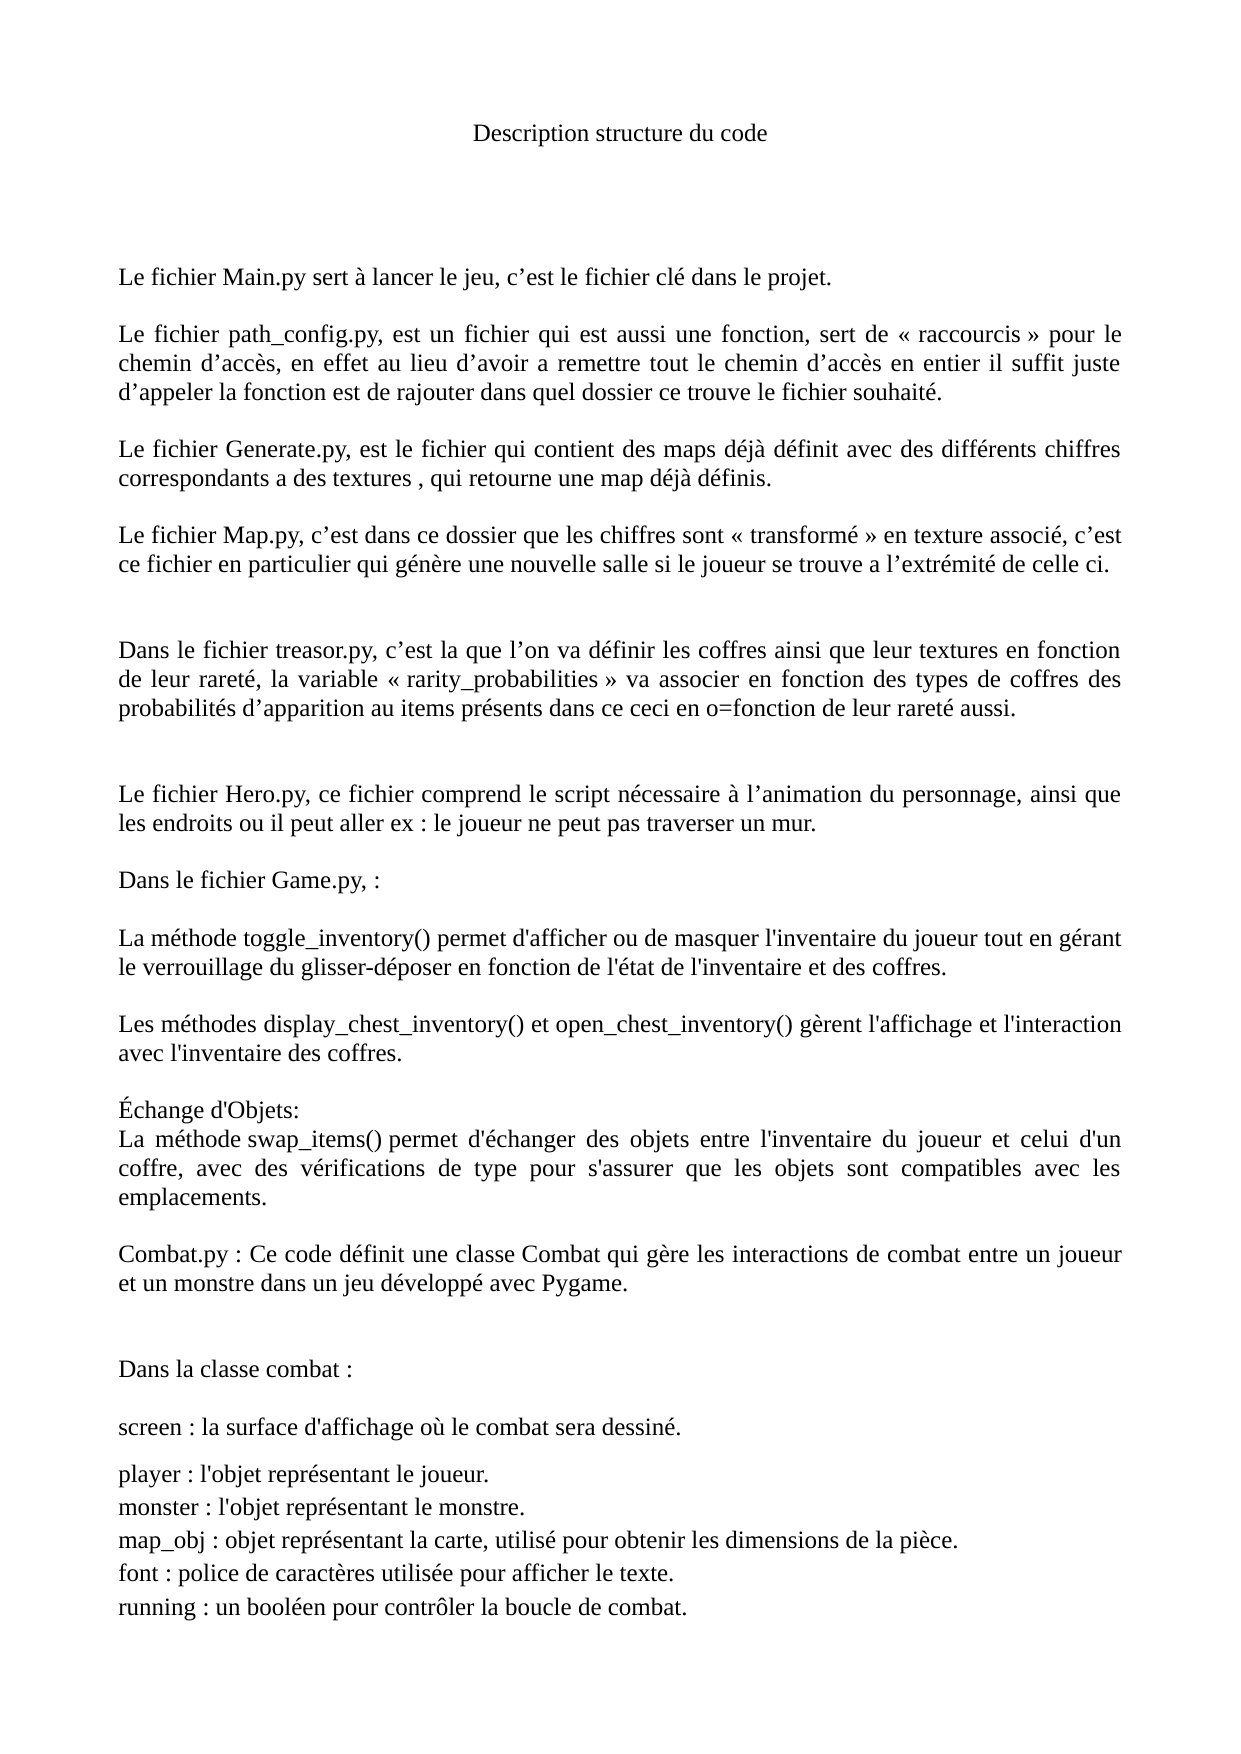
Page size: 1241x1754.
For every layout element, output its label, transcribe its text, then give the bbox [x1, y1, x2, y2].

text screen : la surface d'affichage où le combat sera dessiné. [118, 1412, 1122, 1441]
text Le fichier Main.py sert à lancer le jeu, c’est le fichier clé dans le projet. [118, 262, 1122, 291]
text Échange d'Objets: [118, 1096, 1122, 1124]
text map_obj : objet représentant la carte, utilisé pour obtenir les dimensions de la pièce. [118, 1526, 1122, 1554]
text player : l'objet représentant le joueur. [118, 1459, 1122, 1488]
text La méthode toggle_inventory() permet d'afficher ou de masquer l'inventaire du joueur tout en gérant le verrouillage du glisser-déposer en fonction de l'état de l'inventaire et des coffres. [118, 923, 1122, 981]
text La méthode swap_items() permet d'échanger des objets entre l'inventaire du joueur et celui d'un coffre, avec des vérifications de type pour s'assurer que les objets sont compatibles avec les emplacements. [118, 1124, 1122, 1211]
text Dans le fichier treasor.py, c’est la que l’on va définir les coffres ainsi que leur textures en fonction de leur rareté, la variable « rarity_probabilities » va associer en fonction des types de coffres des probabilités d’apparition au items présents dans ce ceci en o=fonction de leur rareté aussi. [118, 636, 1122, 722]
text Le fichier path_config.py, est un fichier qui est aussi une fonction, sert de « raccourcis » pour le chemin d’accès, en effet au lieu d’avoir a remettre tout le chemin d’accès en entier il suffit juste d’appeler la fonction est de rajouter dans quel dossier ce trouve le fichier souhaité. [118, 319, 1122, 406]
text running : un booléen pour contrôler la boucle de combat. [118, 1592, 1122, 1620]
text Description structure du code [118, 118, 1122, 147]
text Dans le fichier Game.py, : [118, 866, 1122, 894]
text Les méthodes display_chest_inventory() et open_chest_inventory() gèrent l'affichage et l'interaction avec l'inventaire des coffres. [118, 1009, 1122, 1067]
text Le fichier Map.py, c’est dans ce dossier que les chiffres sont « transformé » en texture associé, c’est ce fichier en particulier qui génère une nouvelle salle si le joueur se trouve a l’extrémité de celle ci. [118, 521, 1122, 578]
text Le fichier Hero.py, ce fichier comprend le script nécessaire à l’animation du personnage, ainsi que les endroits ou il peut aller ex : le joueur ne peut pas traverser un mur. [118, 779, 1122, 837]
text Combat.py : Ce code définit une classe Combat qui gère les interactions de combat entre un joueur et un monstre dans un jeu développé avec Pygame. [118, 1239, 1122, 1297]
text monster : l'objet représentant le monstre. [118, 1492, 1122, 1521]
text Le fichier Generate.py, est le fichier qui contient des maps déjà définit avec des différents chiffres correspondants a des textures , qui retourne une map déjà définis. [118, 434, 1122, 492]
text font : police de caractères utilisée pour afficher le texte. [118, 1558, 1122, 1587]
text Dans la classe combat : [118, 1354, 1122, 1383]
